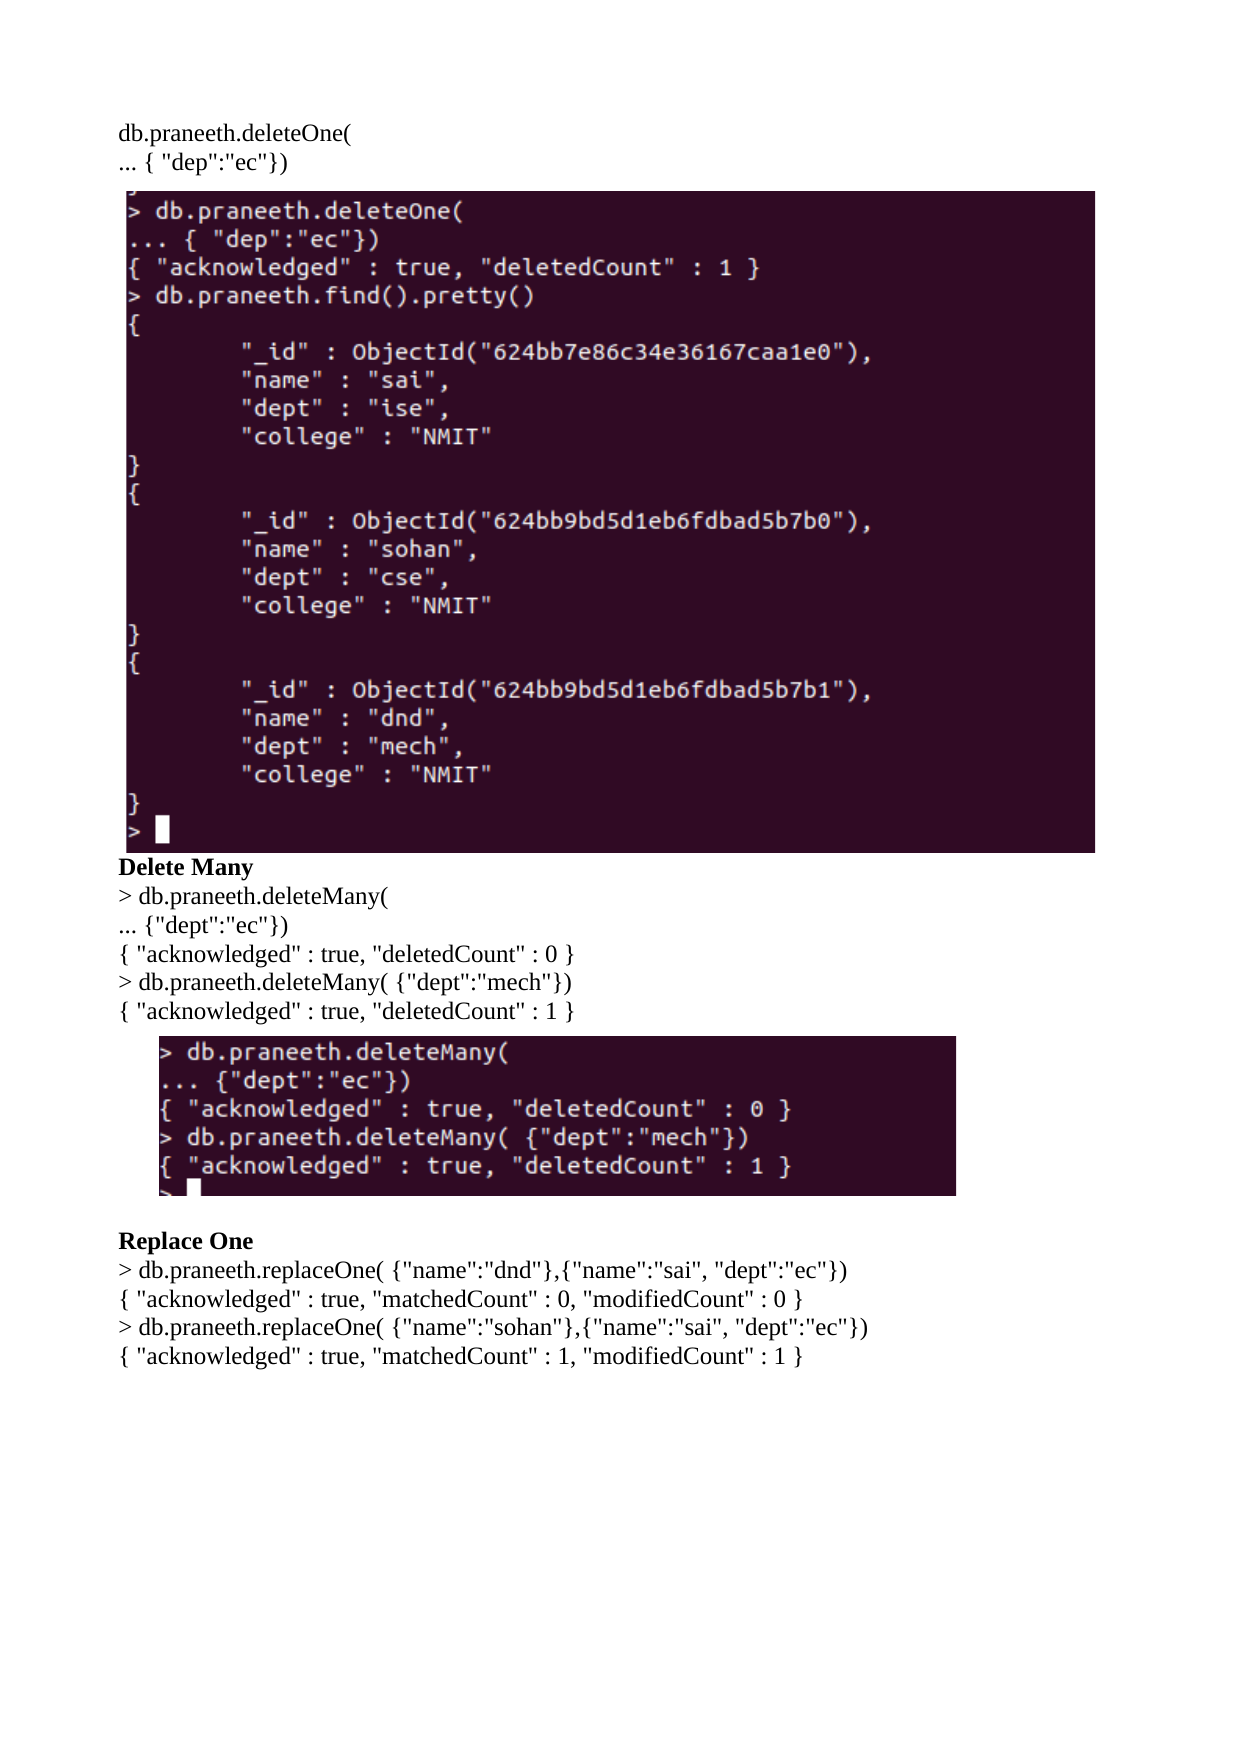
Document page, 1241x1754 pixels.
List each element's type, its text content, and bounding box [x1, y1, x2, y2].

text > db.praneeth.deleteMany( {"dept":"mech"}) [118, 967, 1122, 996]
picture [159, 1036, 957, 1196]
text Delete Many [118, 176, 1122, 881]
picture [126, 191, 1096, 853]
text db.praneeth.deleteOne( [118, 118, 1122, 147]
text > db.praneeth.replaceOne( {"name":"dnd"},{"name":"sai", "dept":"ec"}) [118, 1255, 1122, 1284]
text { "acknowledged" : true, "matchedCount" : 0, "modifiedCount" : 0 } [118, 1284, 1122, 1312]
text { "acknowledged" : true, "matchedCount" : 1, "modifiedCount" : 1 } [118, 1341, 1122, 1370]
text > db.praneeth.replaceOne( {"name":"sohan"},{"name":"sai", "dept":"ec"}) [118, 1312, 1122, 1341]
text > db.praneeth.deleteMany( [118, 881, 1122, 910]
text { "acknowledged" : true, "deletedCount" : 1 } [118, 996, 1122, 1025]
text { "acknowledged" : true, "deletedCount" : 0 } [118, 939, 1122, 967]
text ... {"dept":"ec"}) [118, 910, 1122, 939]
text ... { "dep":"ec"}) [118, 147, 1122, 176]
text Replace One [118, 1226, 1122, 1255]
